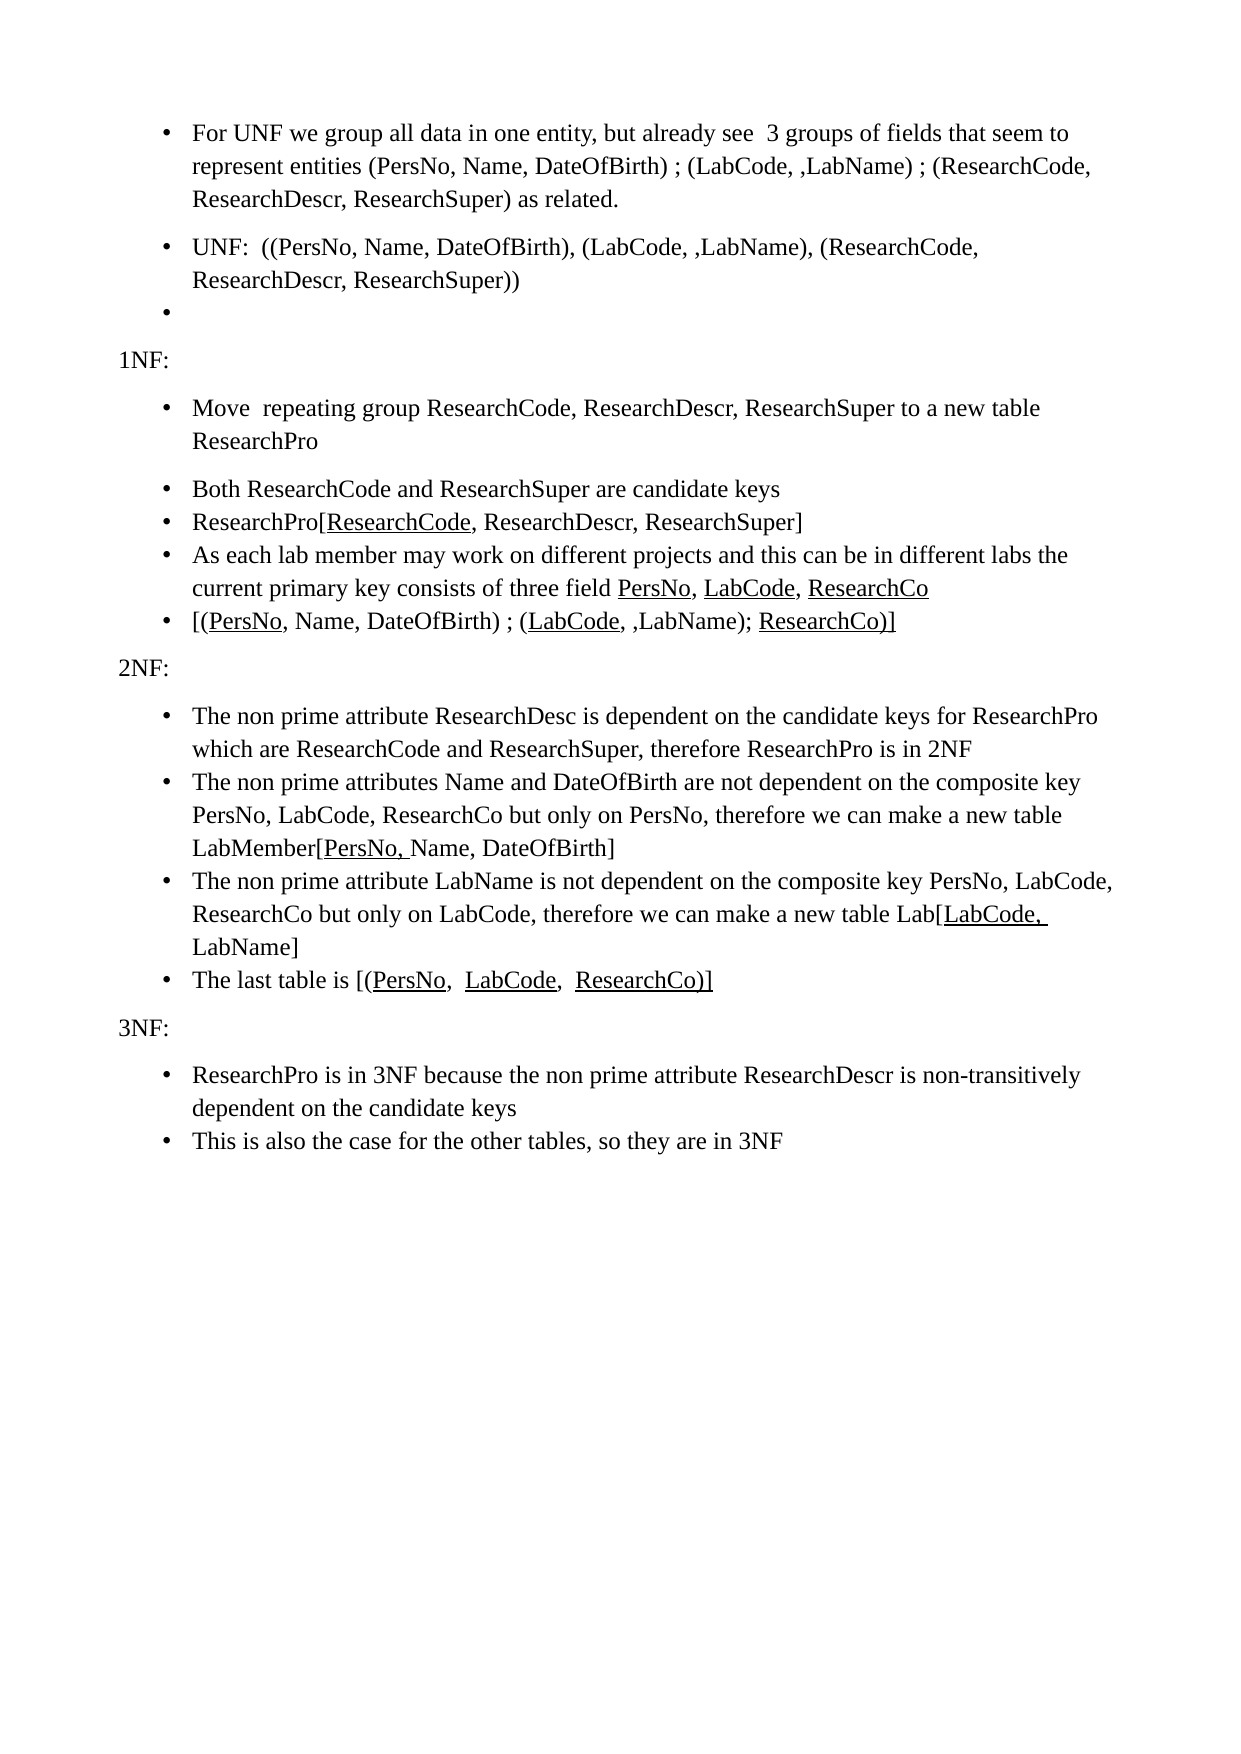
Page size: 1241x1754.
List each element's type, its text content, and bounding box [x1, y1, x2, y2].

list The non prime attribute LabName is not dependent on the composite key PersNo, LabCode, ResearchCo but only on LabCode, therefore we can make a new table Lab[LabCode, LabName] [162, 866, 1122, 961]
list As each lab member may work on different projects and this can be in different labs the current primary key consists of three field PersNo, LabCode, ResearchCo [162, 540, 1122, 601]
list Both ResearchCode and ResearchSuper are candidate keys [162, 474, 1122, 502]
text 1NF: [118, 345, 1122, 374]
list [(PersNo, Name, DateOfBirth) ; (LabCode, ,LabName); ResearchCo)] [162, 606, 1122, 634]
list ResearchPro[ResearchCode, ResearchDescr, ResearchSuper] [162, 507, 1122, 535]
list The non prime attributes Name and DateOfBirth are not dependent on the composite key PersNo, LabCode, ResearchCo but only on PersNo, therefore we can make a new table LabMember[PersNo, Name, DateOfBirth] [162, 767, 1122, 862]
list For UNF we group all data in one entity, but already see 3 groups of fields that seem to represent entities (PersNo, Name, DateOfBirth) ; (LabCode, ,LabName) ; (ResearchCode, ResearchDescr, ResearchSuper) as related. [162, 118, 1122, 213]
text 2NF: [118, 653, 1122, 682]
list Move repeating group ResearchCode, ResearchDescr, ResearchSuper to a new table ResearchPro [162, 393, 1122, 455]
list The non prime attribute ResearchDesc is dependent on the candidate keys for ResearchPro which are ResearchCode and ResearchSuper, therefore ResearchPro is in 2NF [162, 701, 1122, 763]
list ResearchPro is in 3NF because the non prime attribute ResearchDescr is non-transitively dependent on the candidate keys [162, 1060, 1122, 1122]
list UNF: ((PersNo, Name, DateOfBirth), (LabCode, ,LabName), (ResearchCode, ResearchDescr, ResearchSuper)) [162, 232, 1122, 293]
text 3NF: [118, 1013, 1122, 1041]
list The last table is [(PersNo, LabCode, ResearchCo)] [162, 965, 1122, 994]
list This is also the case for the other tables, so they are in 3NF [162, 1126, 1122, 1155]
